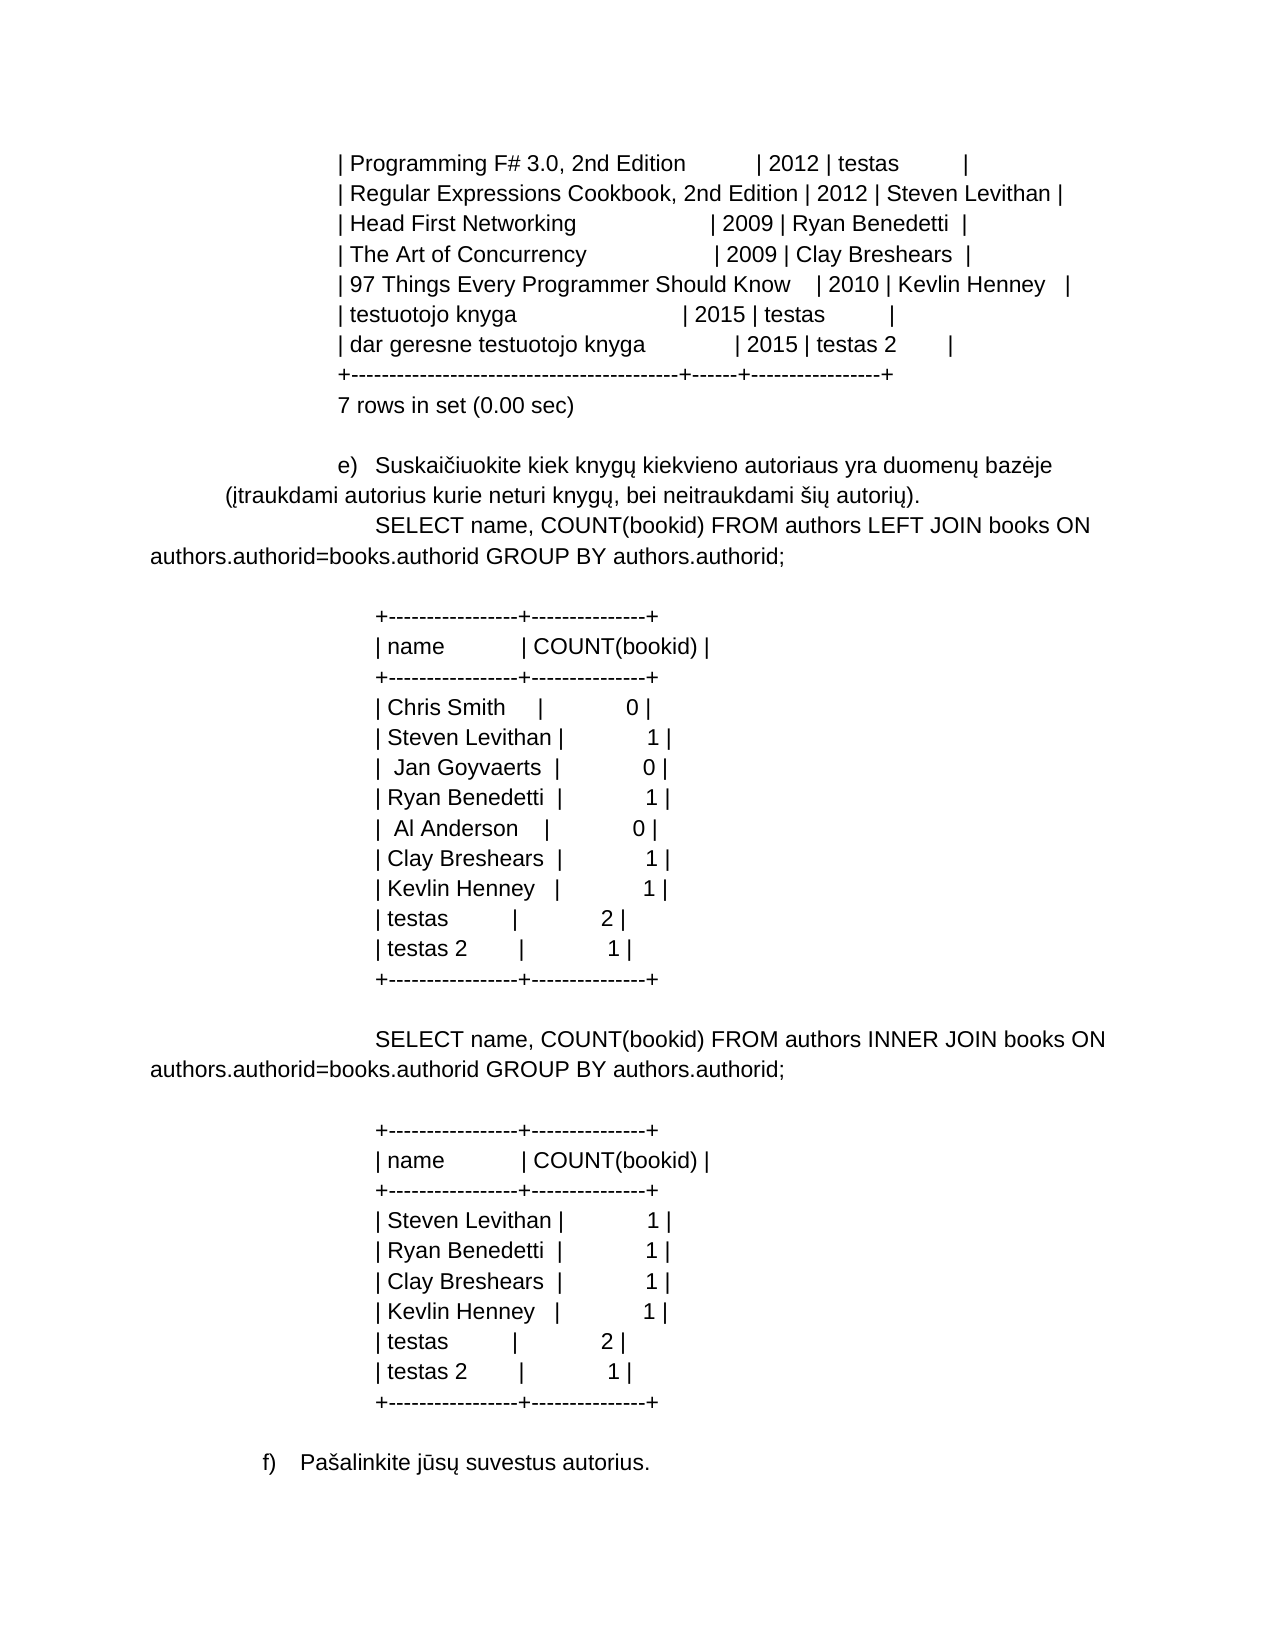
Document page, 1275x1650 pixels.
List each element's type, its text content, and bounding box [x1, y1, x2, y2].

text +-------------------------------------------+------+-----------------+ [300, 361, 1125, 388]
text | Clay Breshears | 1 | [375, 1268, 1125, 1294]
list Suskaičiuokite kiek knygų kiekvieno autoriaus yra duomenų bazėje (įtraukdami autorius kurie neturi knygų, bei neitraukdami šių autorių). [225, 452, 1125, 509]
text | Ryan Benedetti | 1 | [375, 784, 1125, 811]
text | Regular Expressions Cookbook, 2nd Edition | 2012 | Steven Levithan | [300, 180, 1125, 207]
text | Clay Breshears | 1 | [375, 845, 1125, 871]
text | testas 2 | 1 | [375, 1358, 1125, 1385]
text | name | COUNT(bookid) | [375, 1147, 1125, 1173]
text | Chris Smith | 0 | [375, 694, 1125, 720]
text | testas | 2 | [375, 1328, 1125, 1354]
text +-----------------+---------------+ [375, 603, 1125, 629]
text | Steven Levithan | 1 | [375, 724, 1125, 750]
text | Jan Goyvaerts | 0 | [375, 754, 1125, 781]
text | Programming F# 3.0, 2nd Edition | 2012 | testas | [300, 150, 1125, 176]
text | Head First Networking | 2009 | Ryan Benedetti | [300, 210, 1125, 237]
text | testuotojo knyga | 2015 | testas | [300, 301, 1125, 327]
text +-----------------+---------------+ [375, 1388, 1125, 1415]
text | Ryan Benedetti | 1 | [375, 1237, 1125, 1264]
text | Kevlin Henney | 1 | [375, 1298, 1125, 1324]
text | The Art of Concurrency | 2009 | Clay Breshears | [300, 241, 1125, 267]
text | Steven Levithan | 1 | [375, 1207, 1125, 1234]
text | Kevlin Henney | 1 | [375, 875, 1125, 901]
text +-----------------+---------------+ [375, 966, 1125, 992]
text | name | COUNT(bookid) | [375, 633, 1125, 660]
text 7 rows in set (0.00 sec) [300, 392, 1125, 418]
text | Al Anderson | 0 | [375, 814, 1125, 841]
text SELECT name, COUNT(bookid) FROM authors INNER JOIN books ON authors.authorid=books.authorid GROUP BY authors.authorid; [150, 1026, 1125, 1083]
text | dar geresne testuotojo knyga | 2015 | testas 2 | [300, 331, 1125, 358]
text | testas | 2 | [375, 905, 1125, 932]
text | 97 Things Every Programmer Should Know | 2010 | Kevlin Henney | [300, 271, 1125, 297]
text +-----------------+---------------+ [150, 1117, 1125, 1143]
text +-----------------+---------------+ [375, 663, 1125, 690]
text +-----------------+---------------+ [375, 1177, 1125, 1203]
list Pašalinkite jūsų suvestus autorius. [225, 1449, 1125, 1475]
text | testas 2 | 1 | [375, 935, 1125, 962]
text SELECT name, COUNT(bookid) FROM authors LEFT JOIN books ON authors.authorid=books.authorid GROUP BY authors.authorid; [150, 512, 1125, 569]
